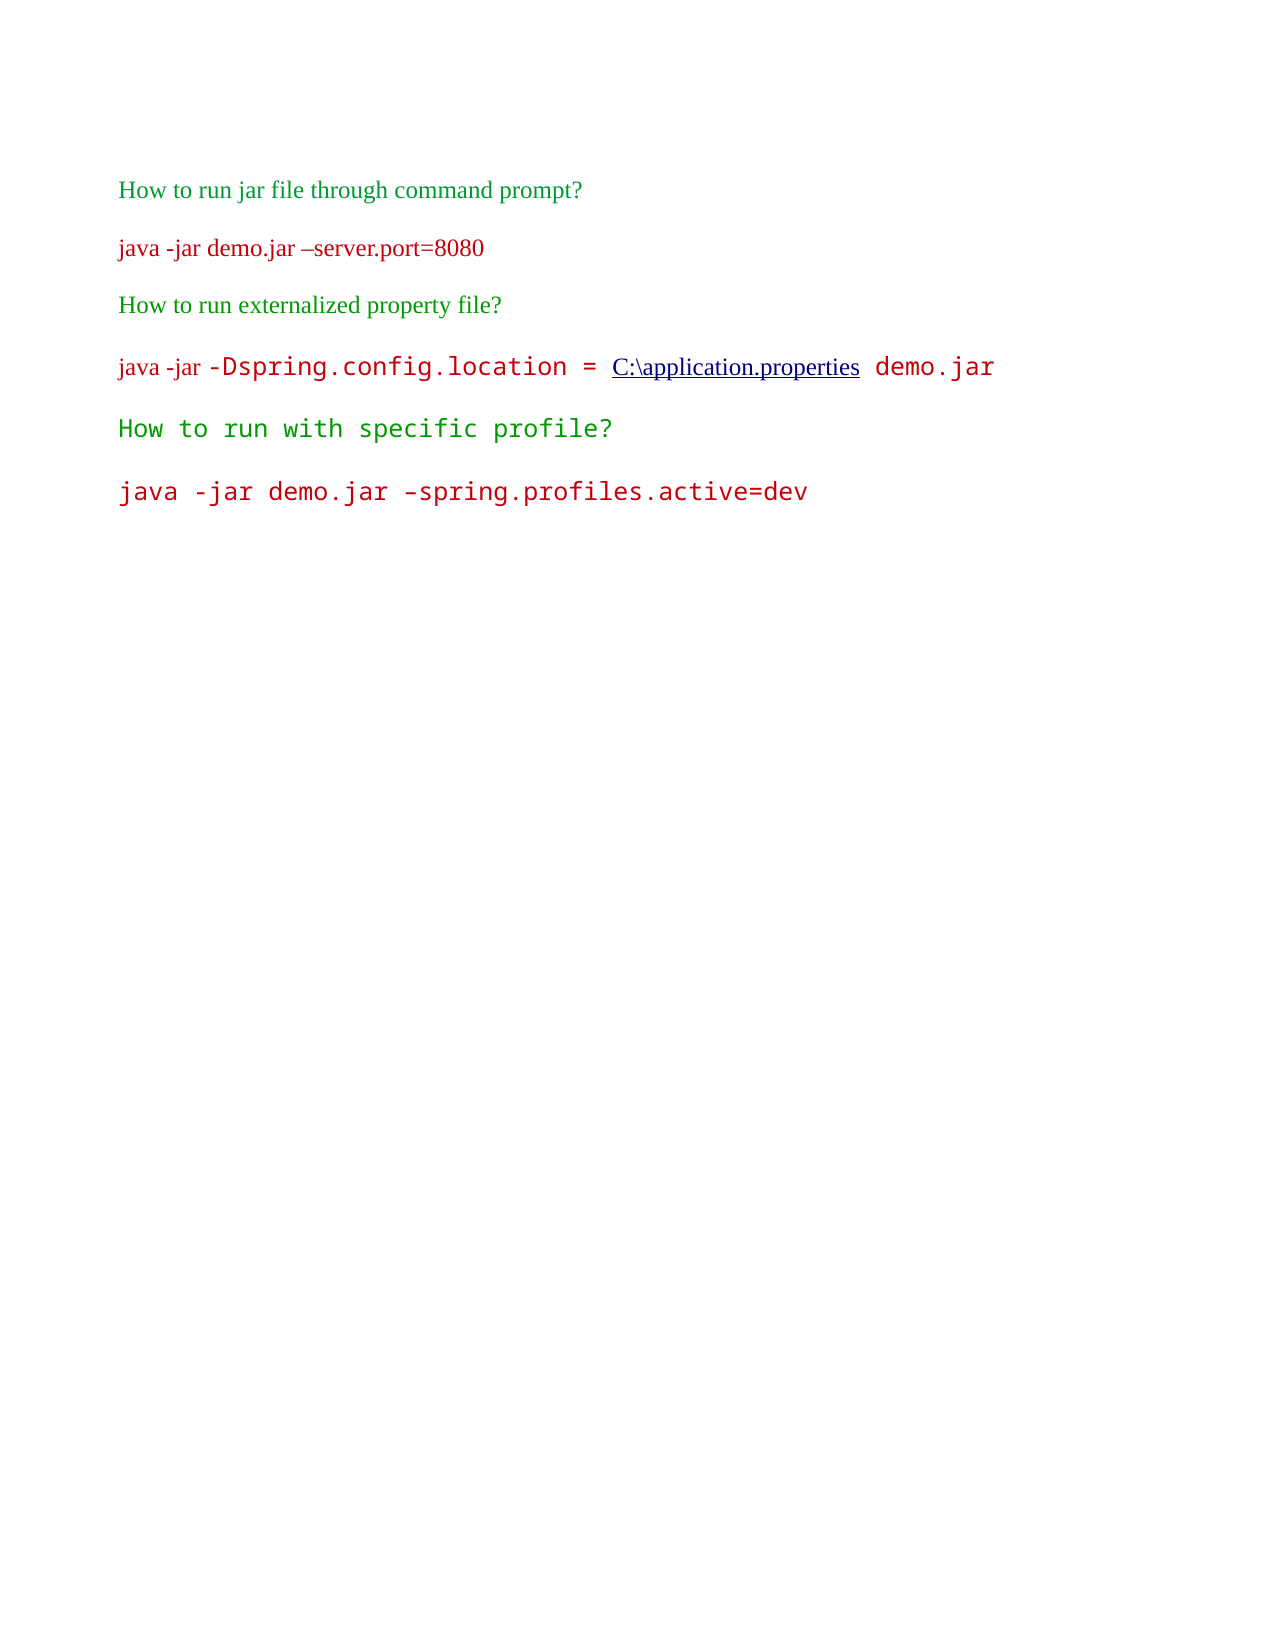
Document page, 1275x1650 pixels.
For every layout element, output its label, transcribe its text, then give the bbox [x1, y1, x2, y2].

text How to run jar file through command prompt? [118, 176, 1157, 204]
text java -jar demo.jar –spring.profiles.active=dev [118, 474, 1157, 508]
text How to run with specific profile? [118, 411, 1157, 445]
text How to run externalized property file? [118, 291, 1157, 319]
text java -jar demo.jar –server.port=8080 [118, 233, 1157, 262]
text java -jar -Dspring.config.location = C:\application.properties demo.jar [118, 348, 1157, 382]
